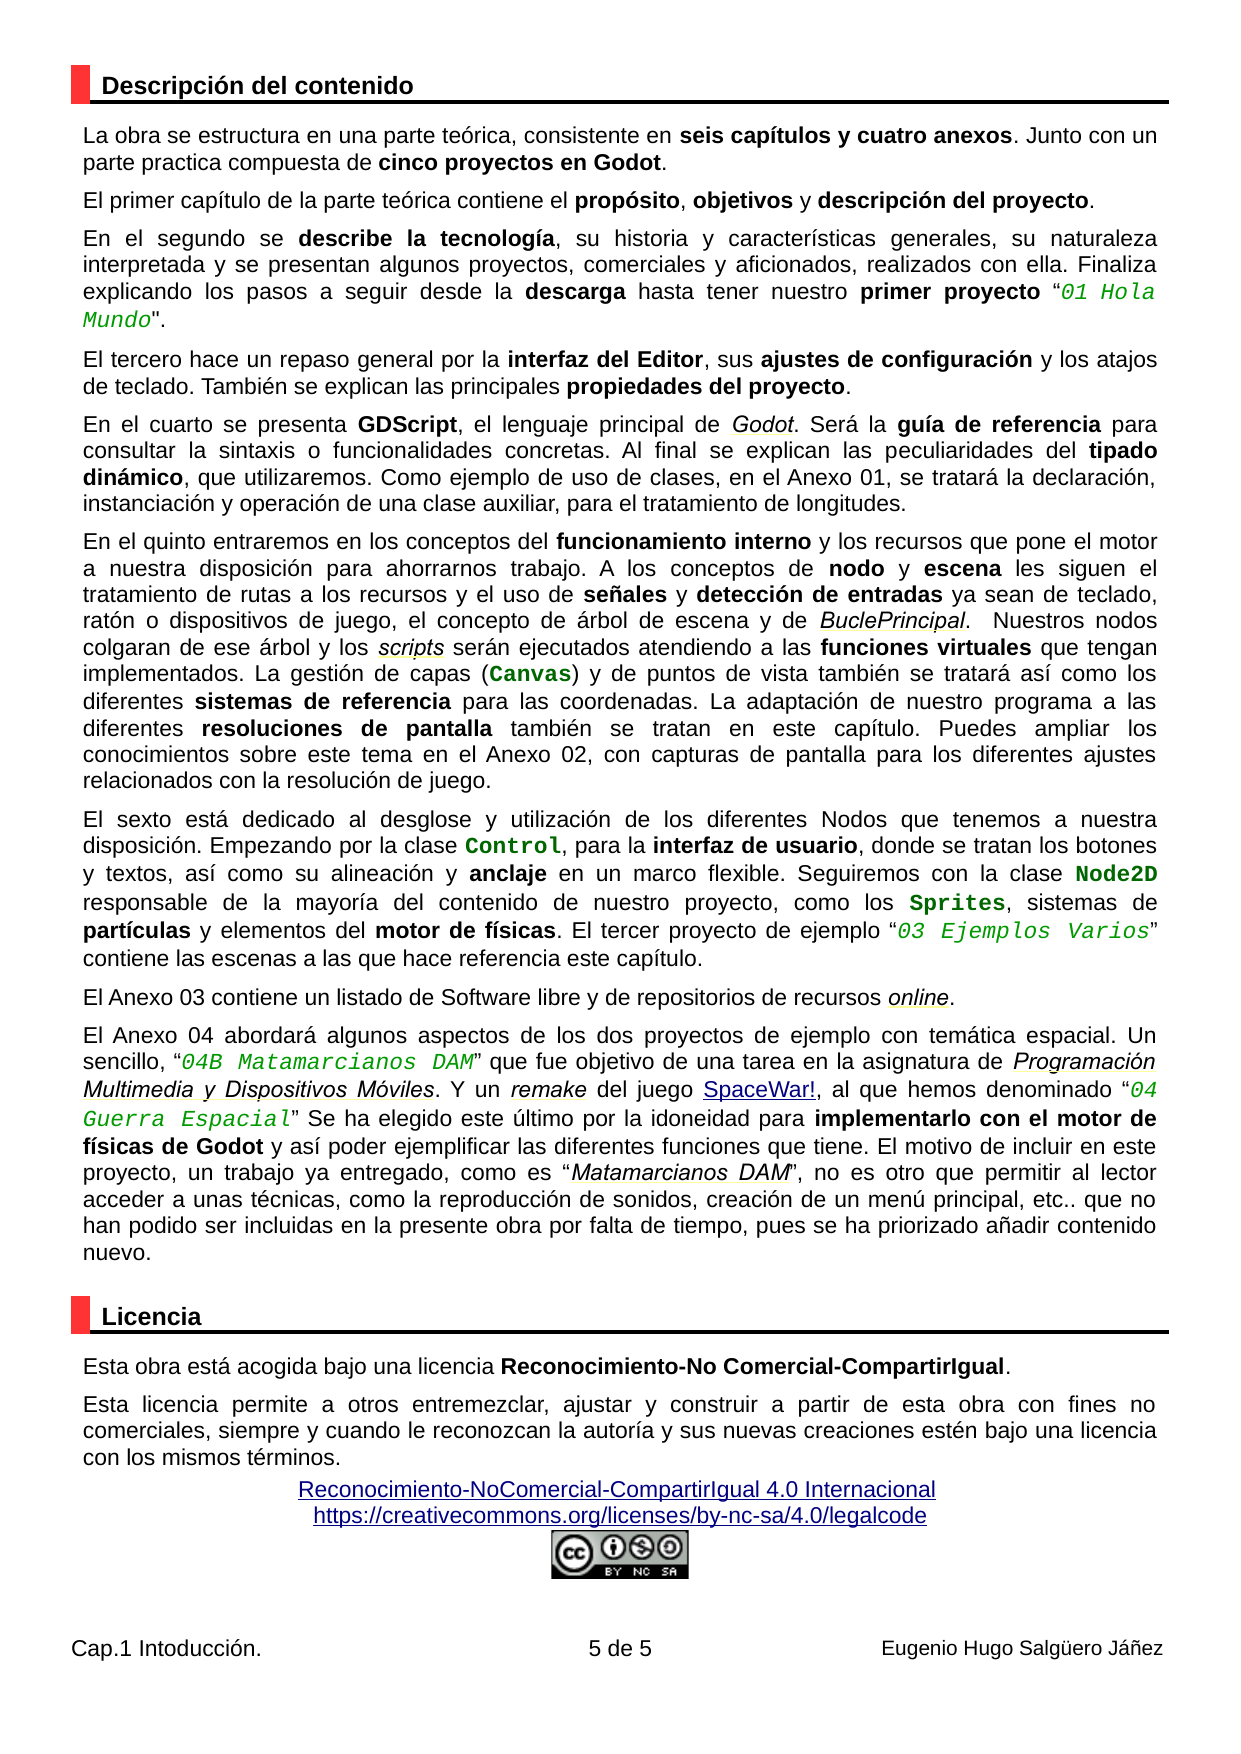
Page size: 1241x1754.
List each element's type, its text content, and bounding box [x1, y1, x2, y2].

text El primer capítulo de la parte teórica contiene el propósito, objetivos y descripción del proyecto. [83, 187, 1158, 213]
text El tercero hace un repaso general por la interfaz del Editor, sus ajustes de configuración y los atajos de teclado. También se explican las principales propiedades del proyecto. [83, 346, 1158, 399]
text El Anexo 04 abordará algunos aspectos de los dos proyectos de ejemplo con temática espacial. Un sencillo, “04B Matamarcianos DAM” que fue objetivo de una tarea en la asignatura de Programación Multimedia y Dispositivos Móviles. Y un remake del juego SpaceWar!, al que hemos denominado “04 Guerra Espacial” Se ha elegido este último por la idoneidad para implementarlo con el motor de físicas de Godot y así poder ejemplificar las diferentes funciones que tiene. El motivo de incluir en este proyecto, un trabajo ya entregado, como es “Matamarcianos DAM”, no es otro que permitir al lector acceder a unas técnicas, como la reproducción de sonidos, creación de un menú principal, etc.. que no han podido ser incluidas en la presente obra por falta de tiempo, pues se ha priorizado añadir contenido nuevo. [83, 1022, 1158, 1265]
text En el cuarto se presenta GDScript, el lenguaje principal de Godot. Será la guía de referencia para consultar la sintaxis o funcionalidades concretas. Al final se explican las peculiaridades del tipado dinámico, que utilizaremos. Como ejemplo de uso de clases, en el Anexo 01, se tratará la declaración, instanciación y operación de una clase auxiliar, para el tratamiento de longitudes. [83, 411, 1158, 516]
text https://creativecommons.org/licenses/by-nc-sa/4.0/legalcode [71, 1502, 1169, 1529]
text Esta licencia permite a otros entremezclar, ajustar y construir a partir de esta obra con fines no comerciales, siempre y cuando le reconozcan la autoría y sus nuevas creaciones estén bajo una licencia con los mismos términos. [83, 1391, 1158, 1470]
text Reconocimiento-NoComercial-CompartirIgual 4.0 Internacional [71, 1476, 1169, 1502]
text Esta obra está acogida bajo una licencia Reconocimiento-No Comercial-CompartirIgual. [83, 1353, 1158, 1379]
text El Anexo 03 contiene un listado de Software libre y de repositorios de recursos online. [83, 983, 1158, 1010]
subtitle Licencia [90, 1296, 1169, 1330]
text En el segundo se describe la tecnología, su historia y características generales, su naturaleza interpretada y se presentan algunos proyectos, comerciales y aficionados, realizados con ella. Finaliza explicando los pasos a seguir desde la descarga hasta tener nuestro primer proyecto “01 Hola Mundo". [83, 225, 1158, 334]
text El sexto está dedicado al desglose y utilización de los diferentes Nodos que tenemos a nuestra disposición. Empezando por la clase Control, para la interfaz de usuario, donde se tratan los botones y textos, así como su alineación y anclaje en un marco flexible. Seguiremos con la clase Node2D responsable de la mayoría del contenido de nuestro proyecto, como los Sprites, sistemas de partículas y elementos del motor de físicas. El tercer proyecto de ejemplo “03 Ejemplos Varios” contiene las escenas a las que hace referencia este capítulo. [83, 806, 1158, 972]
text En el quinto entraremos en los conceptos del funcionamiento interno y los recursos que pone el motor a nuestra disposición para ahorrarnos trabajo. A los conceptos de nodo y escena les siguen el tratamiento de rutas a los recursos y el uso de señales y detección de entradas ya sean de teclado, ratón o dispositivos de juego, el concepto de árbol de escena y de BuclePrincipal. Nuestros nodos colgaran de ese árbol y los scripts serán ejecutados atendiendo a las funciones virtuales que tengan implementados. La gestión de capas (Canvas) y de puntos de vista también se tratará así como los diferentes sistemas de referencia para las coordenadas. La adaptación de nuestro programa a las diferentes resoluciones de pantalla también se tratan en este capítulo. Puedes ampliar los conocimientos sobre este tema en el Anexo 02, con capturas de pantalla para los diferentes ajustes relacionados con la resolución de juego. [83, 528, 1158, 794]
text La obra se estructura en una parte teórica, consistente en seis capítulos y cuatro anexos. Junto con un parte practica compuesta de cinco proyectos en Godot. [83, 122, 1158, 175]
subtitle Descripción del contenido [90, 65, 1169, 100]
picture [551, 1530, 689, 1579]
